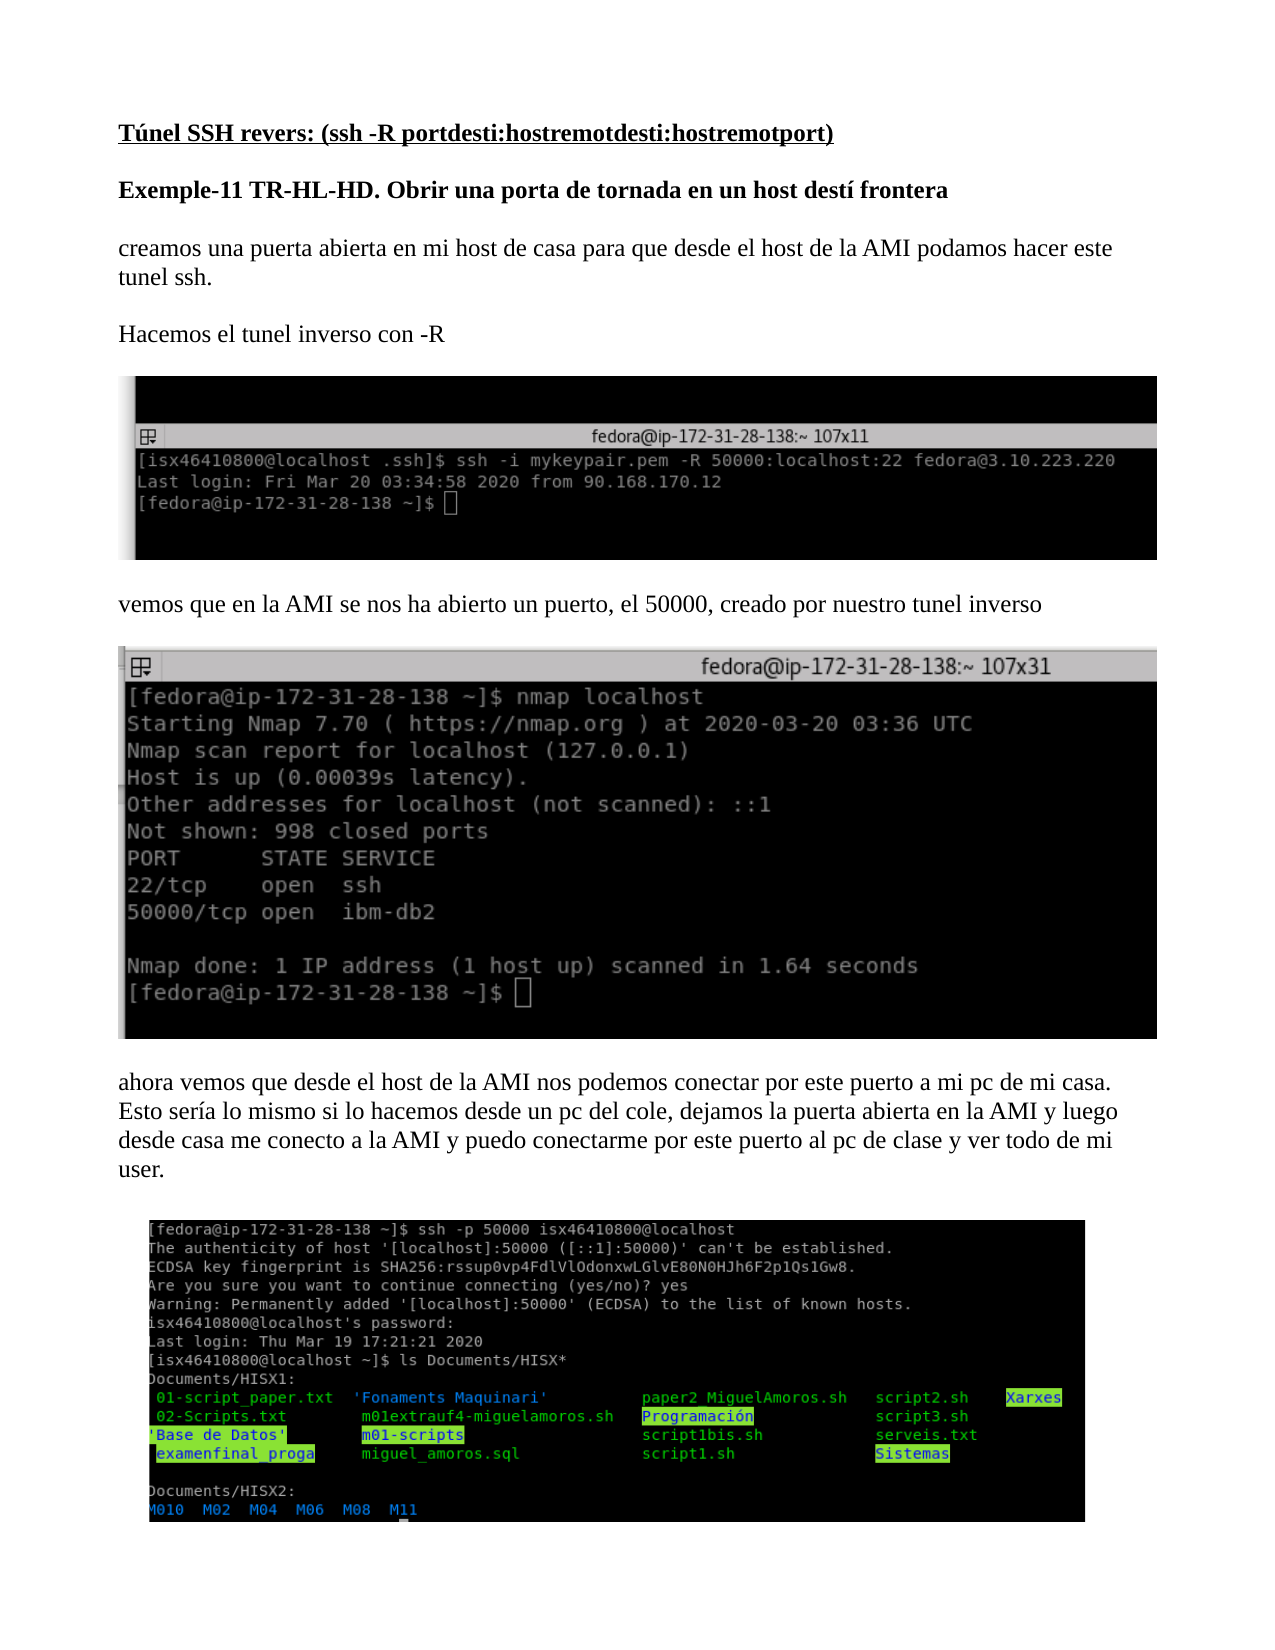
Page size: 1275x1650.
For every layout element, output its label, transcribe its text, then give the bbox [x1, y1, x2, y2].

text creamos una puerta abierta en mi host de casa para que desde el host de la AMI podamos hacer este tunel ssh. [118, 233, 1157, 291]
text Exemple-11 TR-HL-HD. Obrir una porta de tornada en un host destí frontera [118, 176, 1157, 204]
text Túnel SSH revers: (ssh -R portdesti:hostremotdesti:hostremotport) [118, 118, 1157, 147]
text Hacemos el tunel inverso con -R [118, 319, 1157, 348]
text Esto sería lo mismo si lo hacemos desde un pc del cole, dejamos la puerta abierta en la AMI y luego desde casa me conecto a la AMI y puedo conectarme por este puerto al pc de clase y ver todo de mi user. [118, 1096, 1157, 1182]
picture [118, 376, 1157, 560]
picture [118, 646, 1157, 1039]
text ahora vemos que desde el host de la AMI nos podemos conectar por este puerto a mi pc de mi casa. [118, 1067, 1157, 1096]
picture [149, 1220, 1086, 1522]
text vemos que en la AMI se nos ha abierto un puerto, el 50000, creado por nuestro tunel inverso [118, 589, 1157, 617]
